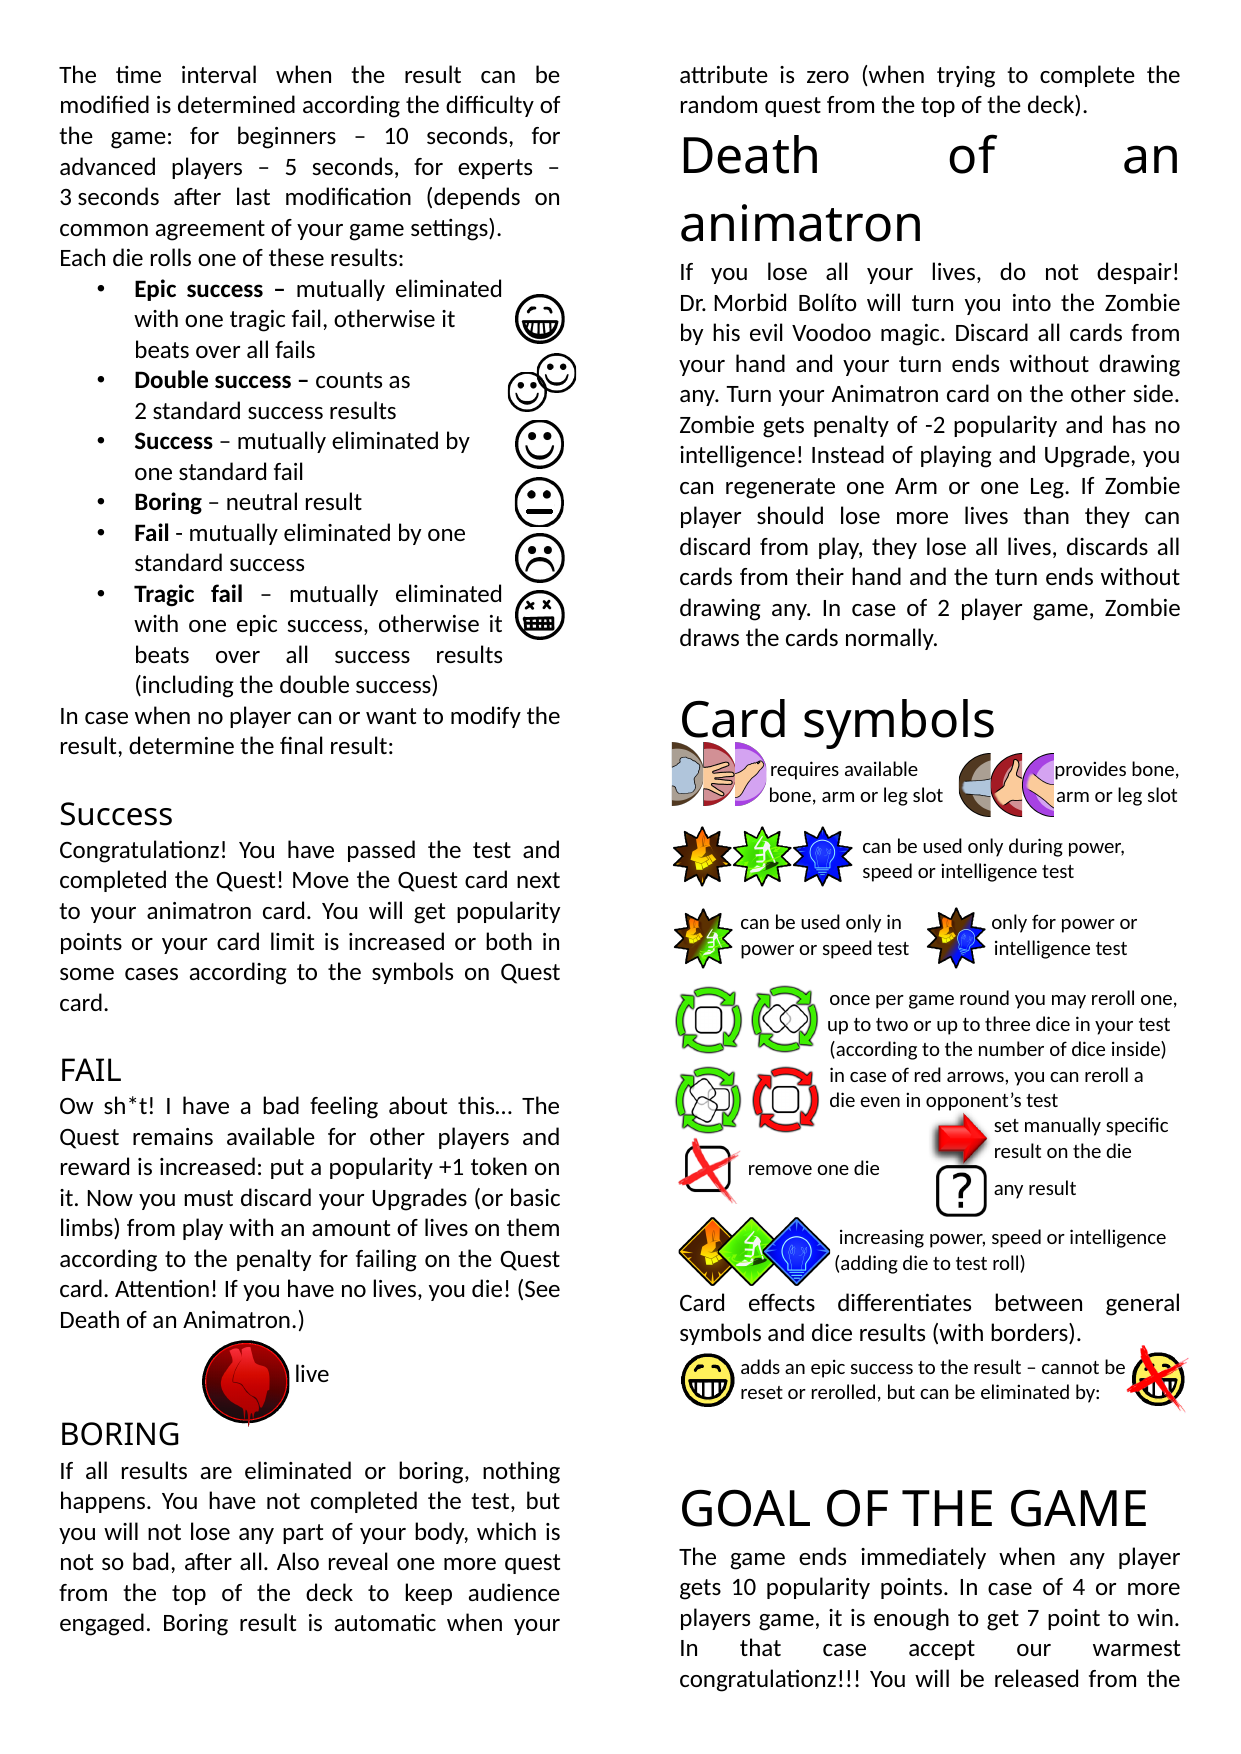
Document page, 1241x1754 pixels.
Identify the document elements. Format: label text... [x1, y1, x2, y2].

text adds an epic success to the result – cannot be reset or rerolled, but can be eliminated by: [742, 1354, 1124, 1405]
text once per game round you may reroll one, up to two or up to three dice in your test (according to the number of dice inside) [679, 986, 1181, 1062]
text set manually specific result on the die [742, 1113, 928, 1163]
picture [672, 826, 854, 887]
picture [928, 1103, 997, 1217]
picture [674, 1066, 742, 1204]
text In case when no player can or want to modify the result, determine the final result: [59, 700, 561, 761]
picture [750, 985, 819, 1054]
text arm or leg slot [1054, 782, 1181, 808]
picture [675, 985, 743, 1055]
picture [515, 420, 564, 469]
picture [515, 590, 565, 640]
list Tragic fail – mutually eliminated with one epic success, otherwise it beats over all success results (including the double success) [97, 578, 561, 700]
picture [958, 753, 1054, 817]
text GOAL OF THE GAME [679, 1473, 1181, 1541]
list Fail - mutually eliminated by one standard success [97, 517, 561, 578]
picture [673, 908, 734, 969]
text BORING [59, 1412, 561, 1455]
list Epic success – mutually eliminated with one tragic fail, otherwise it [97, 273, 561, 334]
table_header [59, 1335, 129, 1412]
text any result [987, 1175, 1181, 1201]
text If you lose all your lives, do not despair! Dr. Morbid Bolíto will turn you into the Zombie by his evil Voodoo magic. Discard all cards from your hand and your turn ends without drawing any. Turn your Animatron card on the other side. Zombie gets penalty of -2 popularity and has no intelligence! Instead of playing and Upgrade, you can regenerate one Arm or one Leg. If Zombie player should lose more lives than they can discard from play, they lose all lives, discards all cards from their hand and the turn ends without drawing any. In case of 2 player game, Zombie draws the cards normally. [679, 256, 1181, 653]
list Double success – counts as [97, 364, 536, 395]
text Card effects differentiates between general symbols and dice results (with borders). [679, 1287, 1181, 1348]
picture [671, 742, 767, 806]
text Congratulationz! You have passed the test and completed the Quest! Move the Quest card next to your animatron card. You will get popularity points or your card limit is increased or both in some cases according to the symbols on Quest card. [59, 834, 561, 1017]
list Boring – neutral result [97, 486, 514, 517]
text in case of red arrows, you can reroll a die even in opponent’s test [679, 1062, 1181, 1113]
picture [926, 907, 987, 969]
text The game ends immediately when any player gets 10 popularity points. In case of 4 or more players game, it is enough to get 7 point to win. In that case accept our warmest congratulationz!!! You will be released from the [679, 1541, 1181, 1693]
list beats over all fails [97, 334, 561, 364]
text FAIL [59, 1048, 561, 1090]
text Success [59, 792, 561, 834]
text [742, 1175, 936, 1201]
text Card symbols [679, 684, 1181, 752]
text If all results are eliminated or boring, nothing happens. You have not completed the test, but you will not lose any part of your body, which is not so bad, after all. Also reveal one more quest from the top of the deck to keep audience engaged. Boring result is automatic when your [59, 1455, 561, 1638]
picture [673, 1345, 742, 1415]
picture [507, 353, 577, 412]
picture [202, 1340, 290, 1427]
list one standard fail [97, 456, 561, 486]
table_header live [289, 1335, 390, 1412]
table_header [129, 1335, 206, 1412]
text can be used only during power, [854, 833, 1181, 858]
picture [515, 533, 565, 583]
table_header [206, 1335, 289, 1340]
picture [678, 1217, 831, 1286]
text Death of an animatron [679, 120, 1181, 256]
picture [1124, 1345, 1192, 1414]
table_header [437, 1335, 561, 1412]
text Ow sh*t! I have a bad feeling about this… The Quest remains available for other players and reward is increased: put a popularity +1 token on it. Now you must discard your Upgrades (or basic limbs) from play with an amount of lives on them according to the penalty for failing on the Quest card. Attention! If you have no lives, you die! (See Death of an Animatron.) [59, 1090, 561, 1334]
text The time interval when the result can be modified is determined according the difficulty of the game: for beginners – 10 seconds, for advanced players – 5 seconds, for experts – 3 seconds after last modification (depends on common agreement of your game settings). [59, 59, 561, 242]
table_header [390, 1335, 437, 1412]
text bone, arm or leg slot [679, 782, 958, 808]
text Each die rolls one of these results: [59, 242, 561, 273]
text attribute is zero (when trying to complete the random quest from the top of the deck). [679, 59, 1181, 120]
text can be used only in only for power or power or speed test intelligence test [679, 909, 1181, 986]
picture [751, 1065, 820, 1134]
list 2 standard success results [97, 395, 561, 425]
picture [515, 294, 565, 344]
text increasing power, speed or intelligence (adding die to test roll) [831, 1224, 1181, 1275]
text requires available provides bone, [767, 752, 1181, 782]
list Success – mutually eliminated by [97, 425, 515, 456]
text set manually specific result on the die [997, 1113, 1181, 1163]
text speed or intelligence test [679, 858, 1181, 909]
